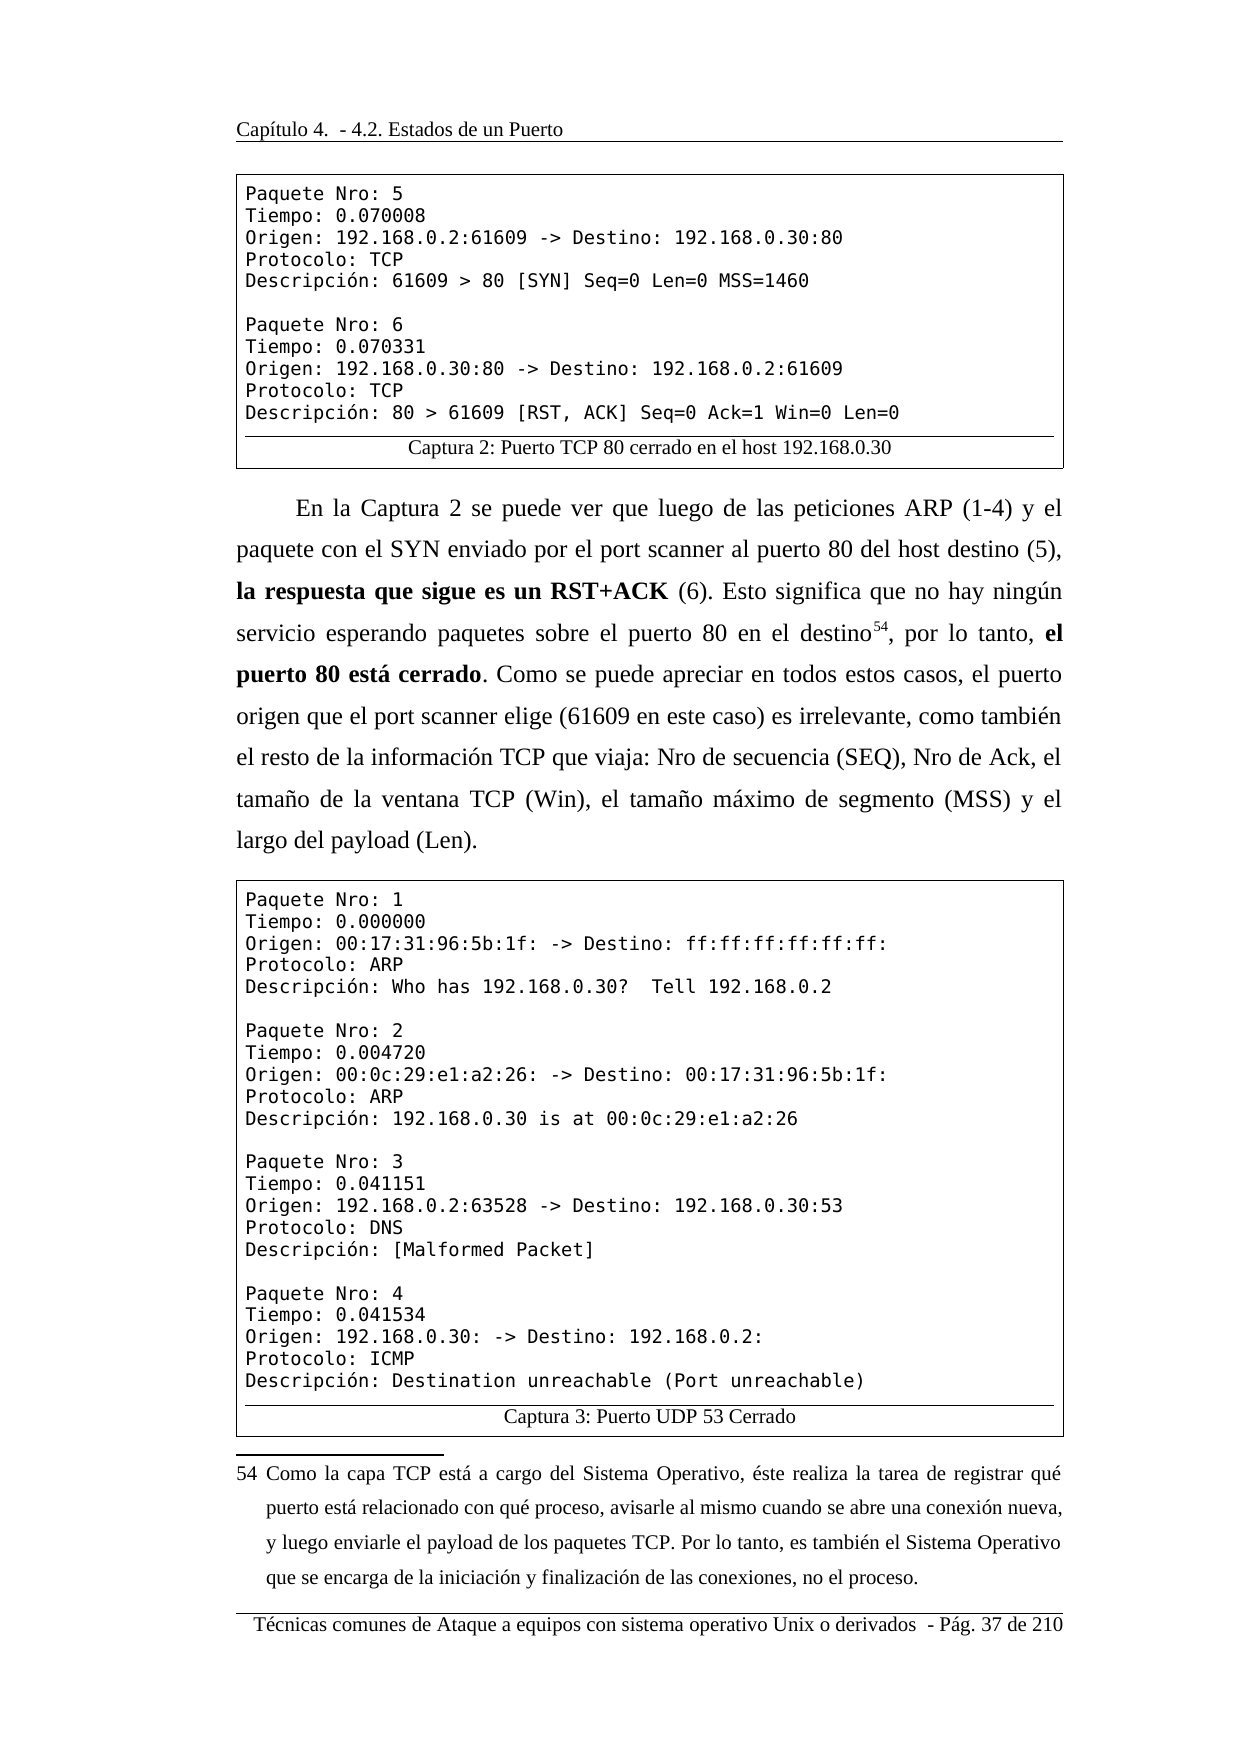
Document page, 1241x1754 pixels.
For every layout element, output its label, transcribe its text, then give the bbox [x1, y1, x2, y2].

text Protocolo: TCP [245, 248, 1054, 270]
text Descripción: Destination unreachable (Port unreachable) [245, 1370, 1054, 1392]
text Tiempo: 0.000000 [245, 911, 1054, 933]
text Tiempo: 0.041151 [245, 1173, 1054, 1195]
text Captura 3: Puerto UDP 53 Cerrado [245, 1406, 1054, 1428]
text Tiempo: 0.041534 [245, 1304, 1054, 1326]
text Captura 2: Puerto TCP 80 cerrado en el host 192.168.0.30 [245, 437, 1054, 459]
text Paquete Nro: 6 [245, 314, 1054, 336]
text Tiempo: 0.070331 [245, 336, 1054, 358]
text Protocolo: ARP [245, 1086, 1054, 1108]
text Paquete Nro: 2 [245, 1020, 1054, 1042]
text Paquete Nro: 3 [245, 1151, 1054, 1173]
text Tiempo: 0.004720 [245, 1042, 1054, 1064]
text Protocolo: DNS [245, 1217, 1054, 1239]
text Como la capa TCP está a cargo del Sistema Operativo, éste realiza la tarea de registrar qué puerto está relacionado con qué proceso, avisarle al mismo cuando se abre una conexión nueva, y luego enviarle el payload de los paquetes TCP. Por lo tanto, es también el Sistema Operativo que se encarga de la iniciación y finalización de las conexiones, no el proceso. [236, 1461, 1063, 1589]
text Origen: 192.168.0.30: -> Destino: 192.168.0.2: [245, 1326, 1054, 1348]
text Descripción: 192.168.0.30 is at 00:0c:29:e1:a2:26 [245, 1108, 1054, 1129]
text Origen: 192.168.0.30:80 -> Destino: 192.168.0.2:61609 [245, 358, 1054, 380]
text Protocolo: ARP [245, 954, 1054, 976]
text Origen: 192.168.0.2:61609 -> Destino: 192.168.0.30:80 [245, 227, 1054, 248]
text Tiempo: 0.070008 [245, 205, 1054, 227]
text Origen: 00:0c:29:e1:a2:26: -> Destino: 00:17:31:96:5b:1f: [245, 1064, 1054, 1086]
text Paquete Nro: 5 [245, 183, 1054, 205]
text [237, 881, 1063, 1436]
text Protocolo: TCP [245, 380, 1054, 402]
text Origen: 192.168.0.2:63528 -> Destino: 192.168.0.30:53 [245, 1195, 1054, 1217]
text Descripción: Who has 192.168.0.30? Tell 192.168.0.2 [245, 976, 1054, 998]
text Origen: 00:17:31:96:5b:1f: -> Destino: ff:ff:ff:ff:ff:ff: [245, 933, 1054, 954]
text Descripción: 80 > 61609 [RST, ACK] Seq=0 Ack=1 Win=0 Len=0 [245, 402, 1054, 423]
text Descripción: [Malformed Packet] [245, 1239, 1054, 1261]
text Protocolo: ICMP [245, 1348, 1054, 1370]
text Descripción: 61609 > 80 [SYN] Seq=0 Len=0 MSS=1460 [245, 270, 1054, 292]
text Paquete Nro: 1 [245, 889, 1054, 911]
text En la Captura 2 se puede ver que luego de las peticiones ARP (1-4) y el paquete con el SYN enviado por el port scanner al puerto 80 del host destino (5), la respuesta que sigue es un RST+ACK (6). Esto significa que no hay ningún servicio esperando paquetes sobre el puerto 80 en el destino, por lo tanto, el puerto 80 está cerrado. Como se puede apreciar en todos estos casos, el puerto origen que el port scanner elige (61609 en este caso) es irrelevante, como también el resto de la información TCP que viaja: Nro de secuencia (SEQ), Nro de Ack, el tamaño de la ventana TCP (Win), el tamaño máximo de segmento (MSS) y el largo del payload (Len). [236, 469, 1063, 854]
text [237, 175, 1063, 468]
text Paquete Nro: 4 [245, 1283, 1054, 1304]
